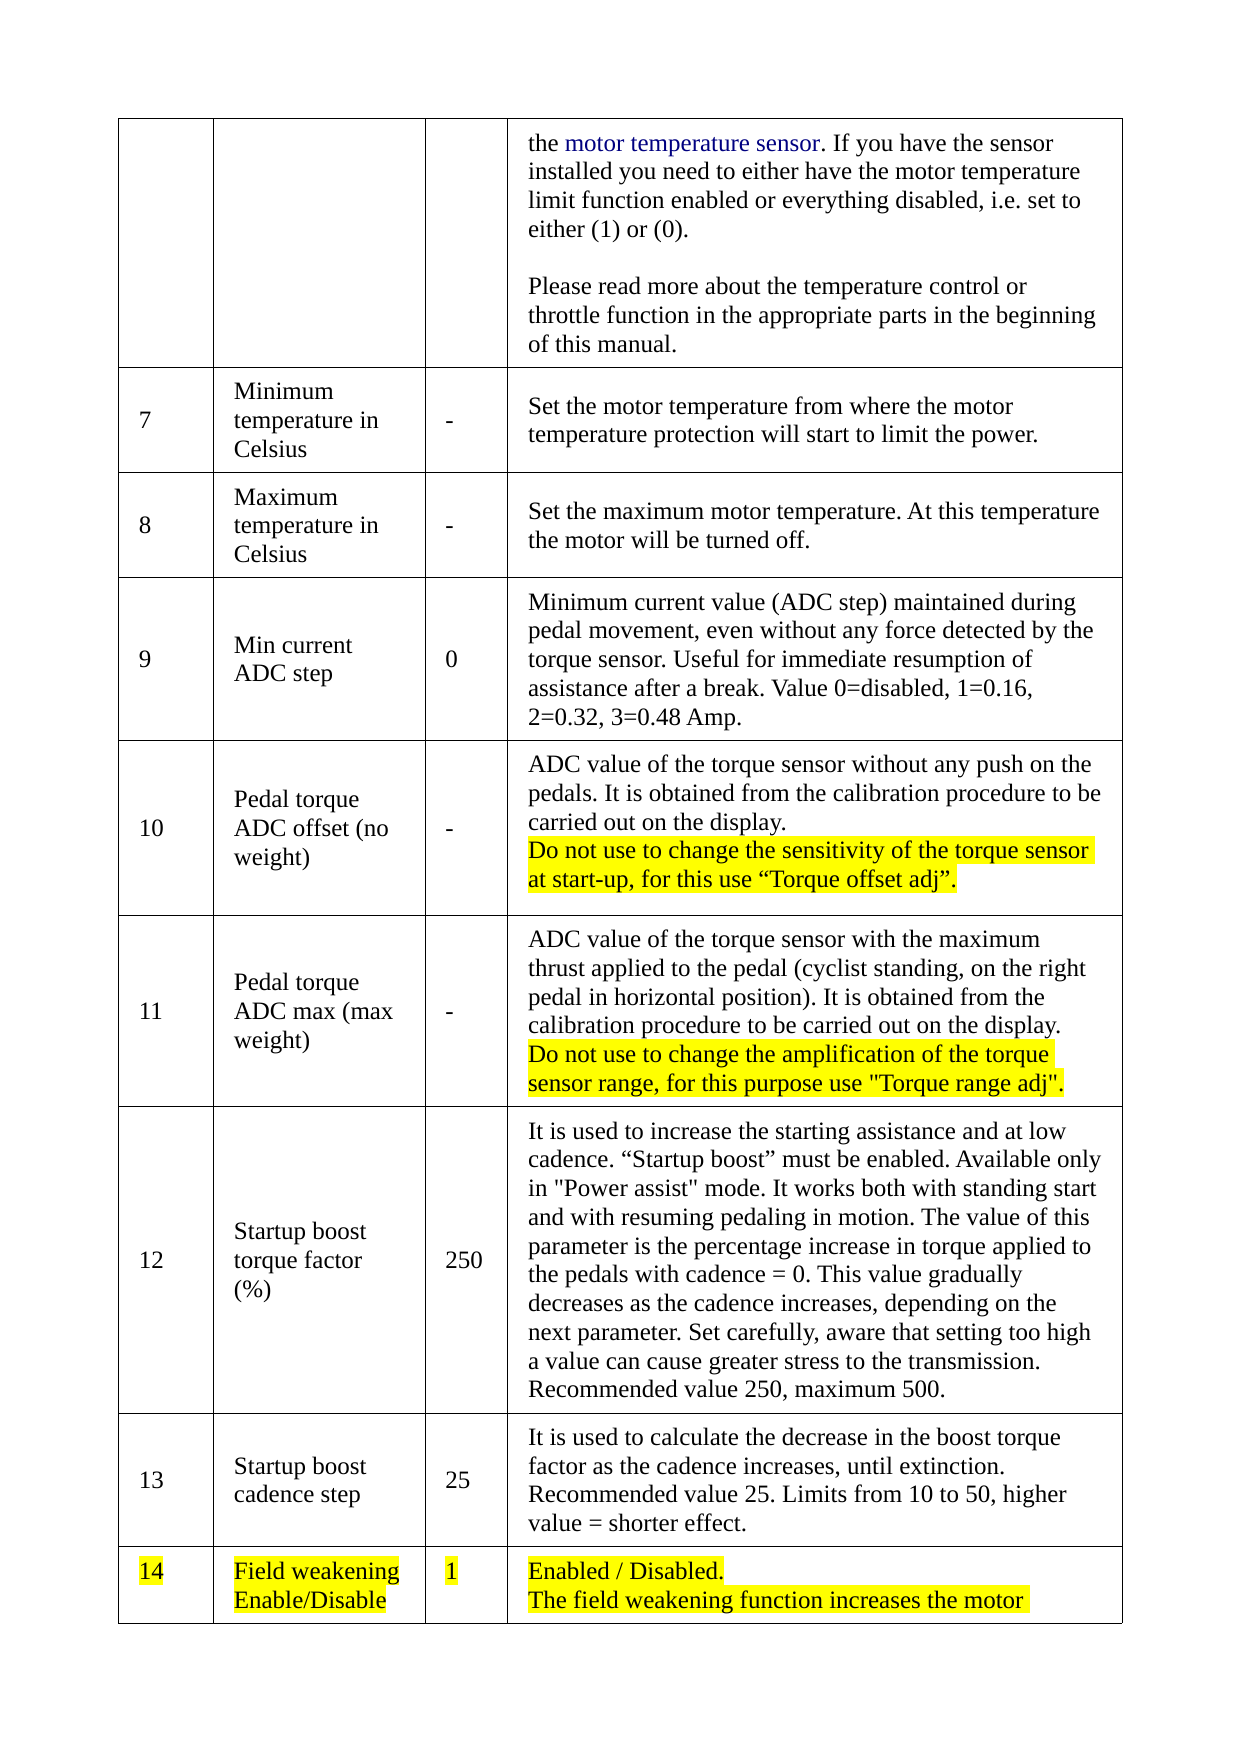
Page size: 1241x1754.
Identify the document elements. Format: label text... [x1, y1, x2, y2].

table_cell 9 [119, 578, 213, 740]
table_cell Pedal torque ADC offset (no weight) [214, 741, 425, 915]
table_cell - [426, 368, 507, 472]
table_cell - [426, 916, 507, 1106]
table_cell Maximum temperature in Celsius [214, 473, 425, 577]
table_cell 12 [119, 1107, 213, 1413]
table_cell the motor temperature sensor. If you have the sensor installed you need to either have the motor temperature limit function enabled or everything disabled, i.e. set to either (1) or (0). Please read more about the temperature control or throttle function in the appropriate parts in the beginning of this manual. [508, 119, 1122, 367]
table_cell Field weakening Enable/Disable [214, 1547, 425, 1623]
table_cell 25 [426, 1414, 507, 1546]
table_cell Minimum current value (ADC step) maintained during pedal movement, even without any force detected by the torque sensor. Useful for immediate resumption of assistance after a break. Value 0=disabled, 1=0.16, 2=0.32, 3=0.48 Amp. [508, 578, 1122, 740]
table_cell Enabled / Disabled. The field weakening function increases the motor [508, 1547, 1122, 1623]
table_cell 13 [119, 1414, 213, 1546]
table_cell Set the maximum motor temperature. At this temperature the motor will be turned off. [508, 473, 1122, 577]
table_cell Set the motor temperature from where the motor temperature protection will start to limit the power. [508, 368, 1122, 472]
table_cell 1 [426, 1547, 507, 1623]
table_cell - [426, 473, 507, 577]
table_cell 14 [119, 1547, 213, 1623]
table_cell Startup boost torque factor (%) [214, 1107, 425, 1413]
table_cell - [426, 741, 507, 915]
table_cell 11 [119, 916, 213, 1106]
table_cell 10 [119, 741, 213, 915]
table_cell 7 [119, 368, 213, 472]
table_cell Min current ADC step [214, 578, 425, 740]
table_cell 8 [119, 473, 213, 577]
table_cell Startup boost cadence step [214, 1414, 425, 1546]
table_cell [426, 119, 507, 367]
table_cell 250 [426, 1107, 507, 1413]
table_cell Minimum temperature in Celsius [214, 368, 425, 472]
table_cell Pedal torque ADC max (max weight) [214, 916, 425, 1106]
table_cell It is used to increase the starting assistance and at low cadence. “Startup boost” must be enabled. Available only in "Power assist" mode. It works both with standing start and with resuming pedaling in motion. The value of this parameter is the percentage increase in torque applied to the pedals with cadence = 0. This value gradually decreases as the cadence increases, depending on the next parameter. Set carefully, aware that setting too high a value can cause greater stress to the transmission. Recommended value 250, maximum 500. [508, 1107, 1122, 1413]
table_cell [119, 119, 213, 367]
table_cell 0 [426, 578, 507, 740]
table_cell ADC value of the torque sensor with the maximum thrust applied to the pedal (cyclist standing, on the right pedal in horizontal position). It is obtained from the calibration procedure to be carried out on the display. Do not use to change the amplification of the torque sensor range, for this purpose use "Torque range adj". [508, 916, 1122, 1106]
table_cell ADC value of the torque sensor without any push on the pedals. It is obtained from the calibration procedure to be carried out on the display. Do not use to change the sensitivity of the torque sensor at start-up, for this use “Torque offset adj”. [508, 741, 1122, 915]
table_cell [214, 119, 425, 367]
table_cell It is used to calculate the decrease in the boost torque factor as the cadence increases, until extinction. Recommended value 25. Limits from 10 to 50, higher value = shorter effect. [508, 1414, 1122, 1546]
